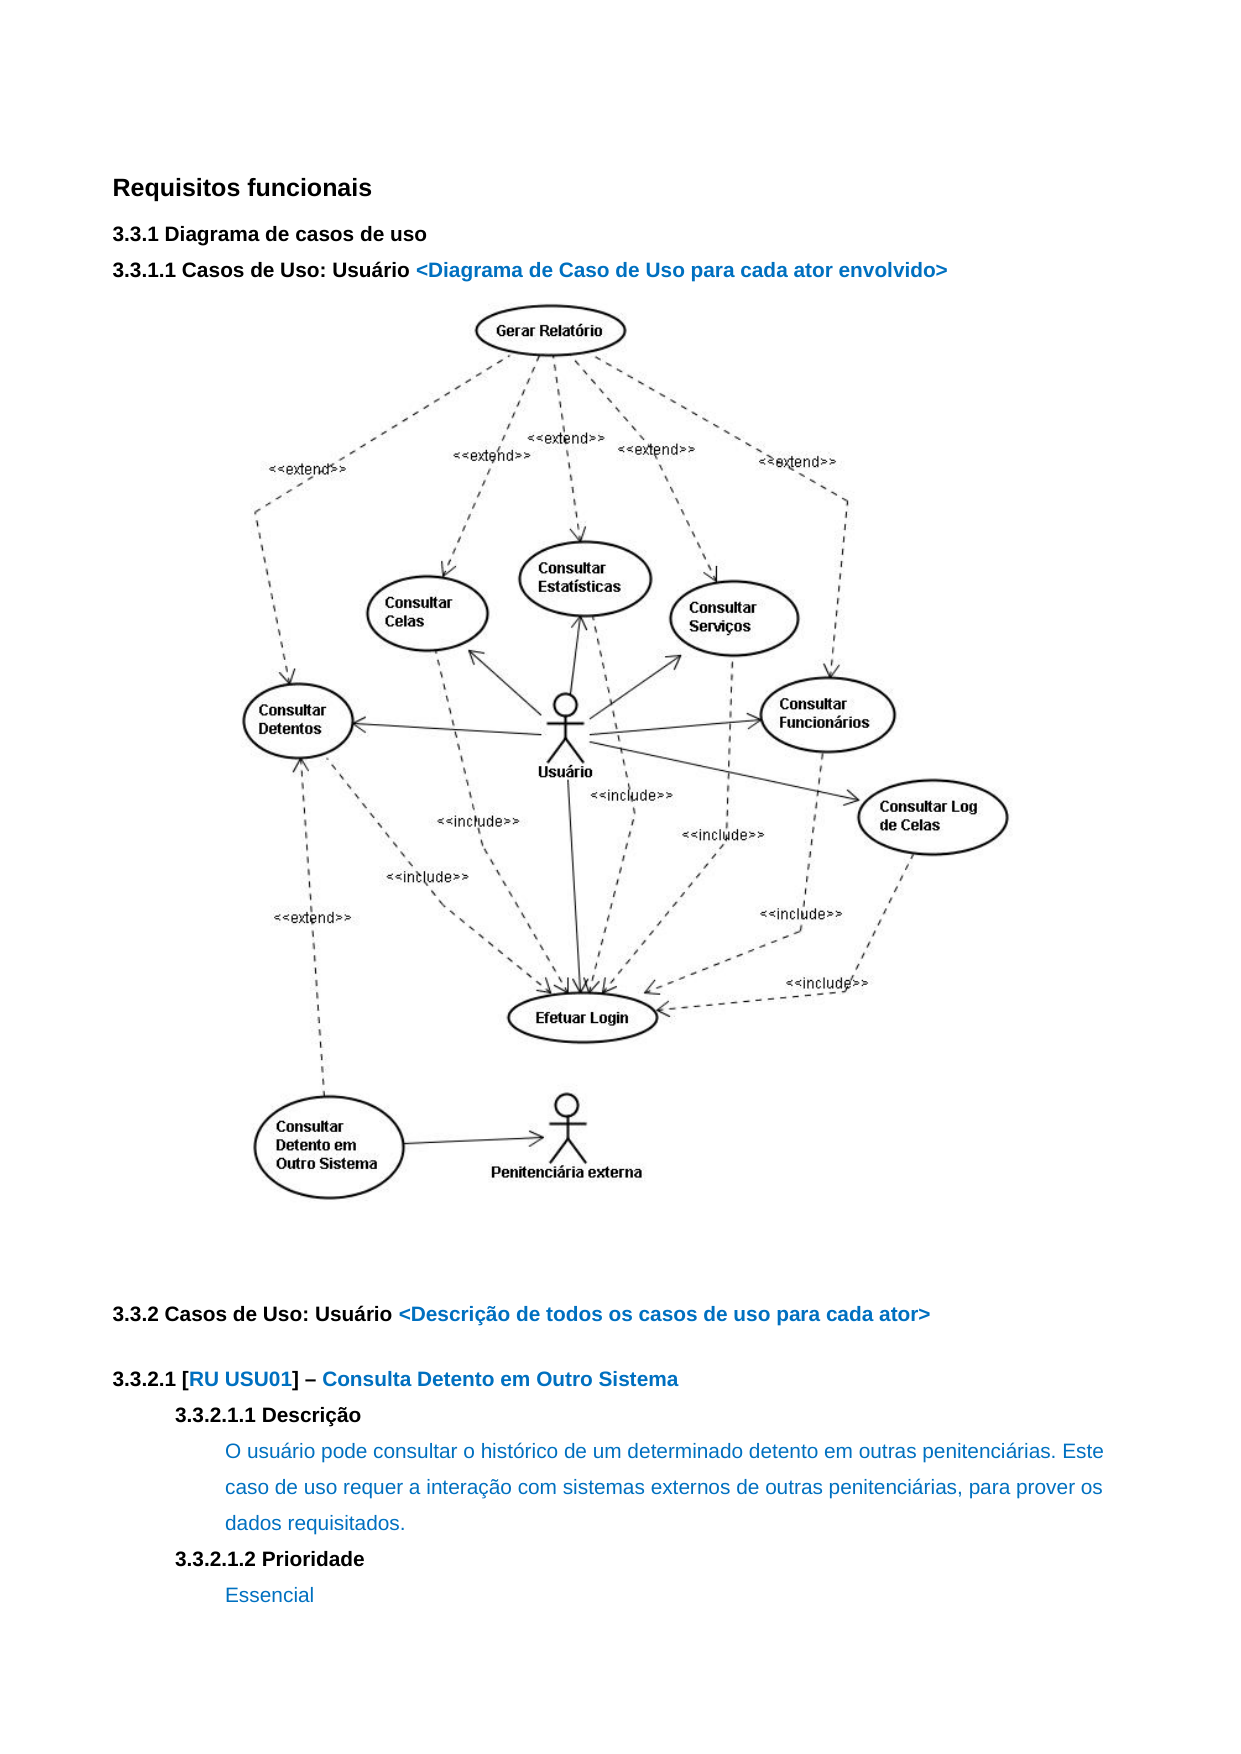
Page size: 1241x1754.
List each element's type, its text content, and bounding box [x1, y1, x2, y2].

text Essencial [225, 1582, 1137, 1606]
subtitle 3.3.1.1 Casos de Uso: Usuário <Diagrama de Caso de Uso para cada ator envolvido> [112, 258, 1137, 282]
picture [232, 293, 1018, 1216]
subtitle Requisitos funcionais [112, 173, 1137, 201]
subtitle 3.3.1 Diagrama de casos de uso [112, 222, 1137, 246]
text O usuário pode consultar o histórico de um determinado detento em outras penitenciárias. Este caso de uso requer a interação com sistemas externos de outras penitenciárias, para prover os dados requisitados. [225, 1439, 1137, 1534]
subtitle 3.3.2.1.2 Prioridade [175, 1546, 1137, 1570]
subtitle 3.3.2.1.1 Descrição [175, 1403, 1137, 1427]
subtitle 3.3.2 Casos de Uso: Usuário <Descrição de todos os casos de uso para cada ator> [112, 1302, 1137, 1326]
subtitle 3.3.2.1 [RU USU01] – Consulta Detento em Outro Sistema [112, 1367, 1137, 1391]
